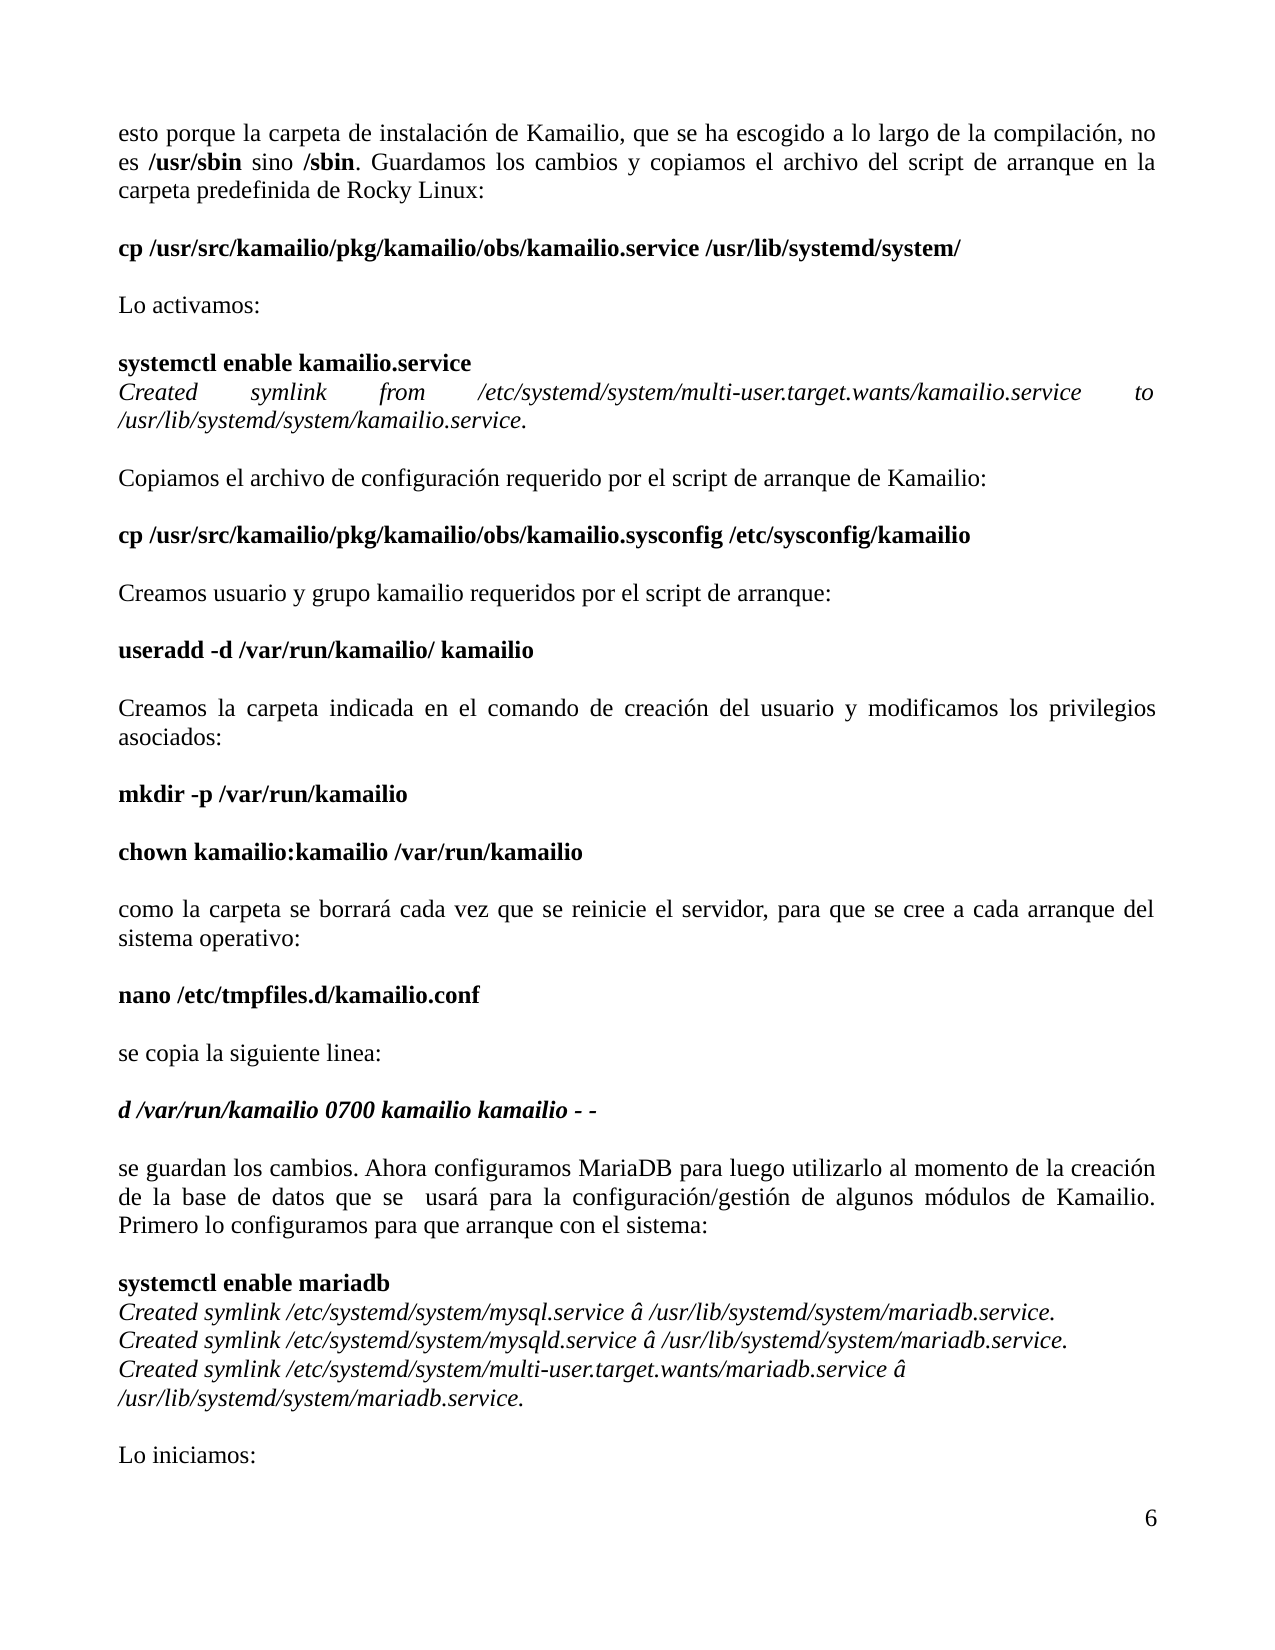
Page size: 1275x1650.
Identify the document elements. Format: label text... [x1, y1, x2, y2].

text systemctl enable mariadb [118, 1268, 1157, 1297]
text se guardan los cambios. Ahora configuramos MariaDB para luego utilizarlo al momento de la creación de la base de datos que se usará para la configuración/gestión de algunos módulos de Kamailio. Primero lo configuramos para que arranque con el sistema: [118, 1153, 1157, 1239]
text esto porque la carpeta de instalación de Kamailio, que se ha escogido a lo largo de la compilación, no es /usr/sbin sino /sbin. Guardamos los cambios y copiamos el archivo del script de arranque en la carpeta predefinida de Rocky Linux: [118, 118, 1157, 204]
text useradd -d /var/run/kamailio/ kamailio [118, 636, 1157, 664]
text Copiamos el archivo de configuración requerido por el script de arranque de Kamailio: [118, 463, 1157, 492]
text chown kamailio:kamailio /var/run/kamailio [118, 837, 1157, 866]
text cp /usr/src/kamailio/pkg/kamailio/obs/kamailio.sysconfig /etc/sysconfig/kamailio [118, 521, 1157, 549]
text Created symlink from /etc/systemd/system/multi-user.target.wants/kamailio.service to /usr/lib/systemd/system/kamailio.service. [118, 377, 1157, 434]
text cp /usr/src/kamailio/pkg/kamailio/obs/kamailio.service /usr/lib/systemd/system/ [118, 233, 1157, 262]
text mkdir -p /var/run/kamailio [118, 779, 1157, 808]
text como la carpeta se borrará cada vez que se reinicie el servidor, para que se cree a cada arranque del sistema operativo: [118, 894, 1157, 952]
text Created symlink /etc/systemd/system/multi-user.target.wants/mariadb.service â /usr/lib/systemd/system/mariadb.service. [118, 1354, 1157, 1412]
text se copia la siguiente linea: [118, 1038, 1157, 1067]
text Created symlink /etc/systemd/system/mysqld.service â /usr/lib/systemd/system/mariadb.service. [118, 1326, 1157, 1354]
text nano /etc/tmpfiles.d/kamailio.conf [118, 981, 1157, 1009]
text Lo activamos: [118, 291, 1157, 319]
text Creamos la carpeta indicada en el comando de creación del usuario y modificamos los privilegios asociados: [118, 693, 1157, 751]
text Lo iniciamos: [118, 1441, 1157, 1469]
text Created symlink /etc/systemd/system/mysql.service â /usr/lib/systemd/system/mariadb.service. [118, 1297, 1157, 1326]
text systemctl enable kamailio.service [118, 348, 1157, 377]
text d /var/run/kamailio 0700 kamailio kamailio - - [118, 1096, 1157, 1124]
text Creamos usuario y grupo kamailio requeridos por el script de arranque: [118, 578, 1157, 607]
